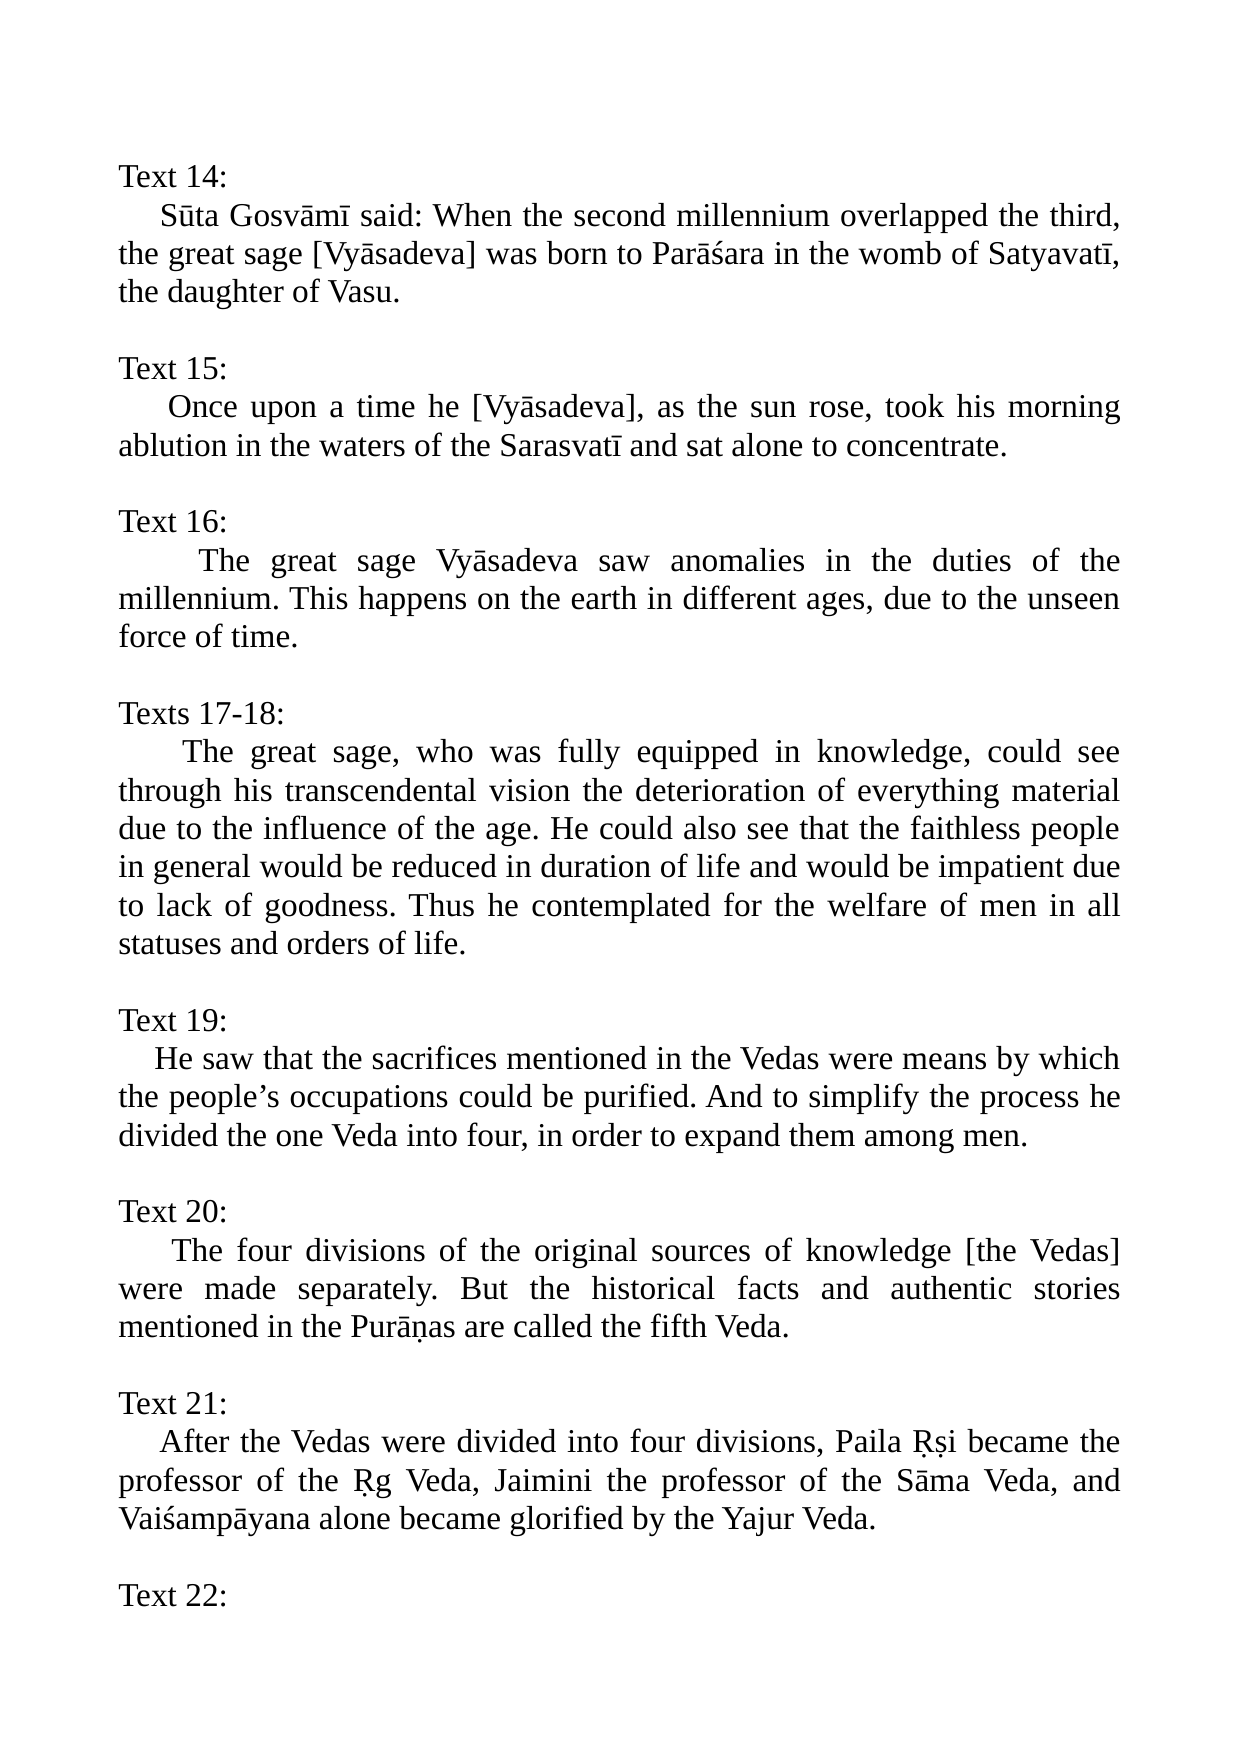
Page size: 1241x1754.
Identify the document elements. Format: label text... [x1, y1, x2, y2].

text Text 19: [118, 1000, 1122, 1038]
text The great sage Vyāsadeva saw anomalies in the duties of the millennium. This happens on the earth in different ages, due to the unseen force of time. [118, 540, 1122, 655]
text Text 16: [118, 501, 1122, 540]
text Text 20: [118, 1191, 1122, 1230]
text Text 21: [118, 1383, 1122, 1421]
text After the Vedas were divided into four divisions, Paila Ṛṣi became the professor of the Ṛg Veda, Jaimini the professor of the Sāma Veda, and Vaiśampāyana alone became glorified by the Yajur Veda. [118, 1421, 1122, 1536]
text Text 15: [118, 348, 1122, 386]
text Text 14: [118, 156, 1122, 195]
text The great sage, who was fully equipped in knowledge, could see through his transcendental vision the deterioration of everything material due to the influence of the age. He could also see that the faithless people in general would be reduced in duration of life and would be impatient due to lack of goodness. Thus he contemplated for the welfare of men in all statuses and orders of life. [118, 731, 1122, 961]
text Sūta Gosvāmī said: When the second millennium overlapped the third, the great sage [Vyāsadeva] was born to Parāśara in the womb of Satyavatī, the daughter of Vasu. [118, 195, 1122, 310]
text The four divisions of the original sources of knowledge [the Vedas] were made separately. But the historical facts and authentic stories mentioned in the Purāṇas are called the fifth Veda. [118, 1230, 1122, 1345]
text Once upon a time he [Vyāsadeva], as the sun rose, took his morning ablution in the waters of the Sarasvatī and sat alone to concentrate. [118, 386, 1122, 463]
text He saw that the sacrifices mentioned in the Vedas were means by which the people’s occupations could be purified. And to simplify the process he divided the one Veda into four, in order to expand them among men. [118, 1038, 1122, 1153]
text Text 22: [118, 1575, 1122, 1613]
text Texts 17-18: [118, 693, 1122, 731]
